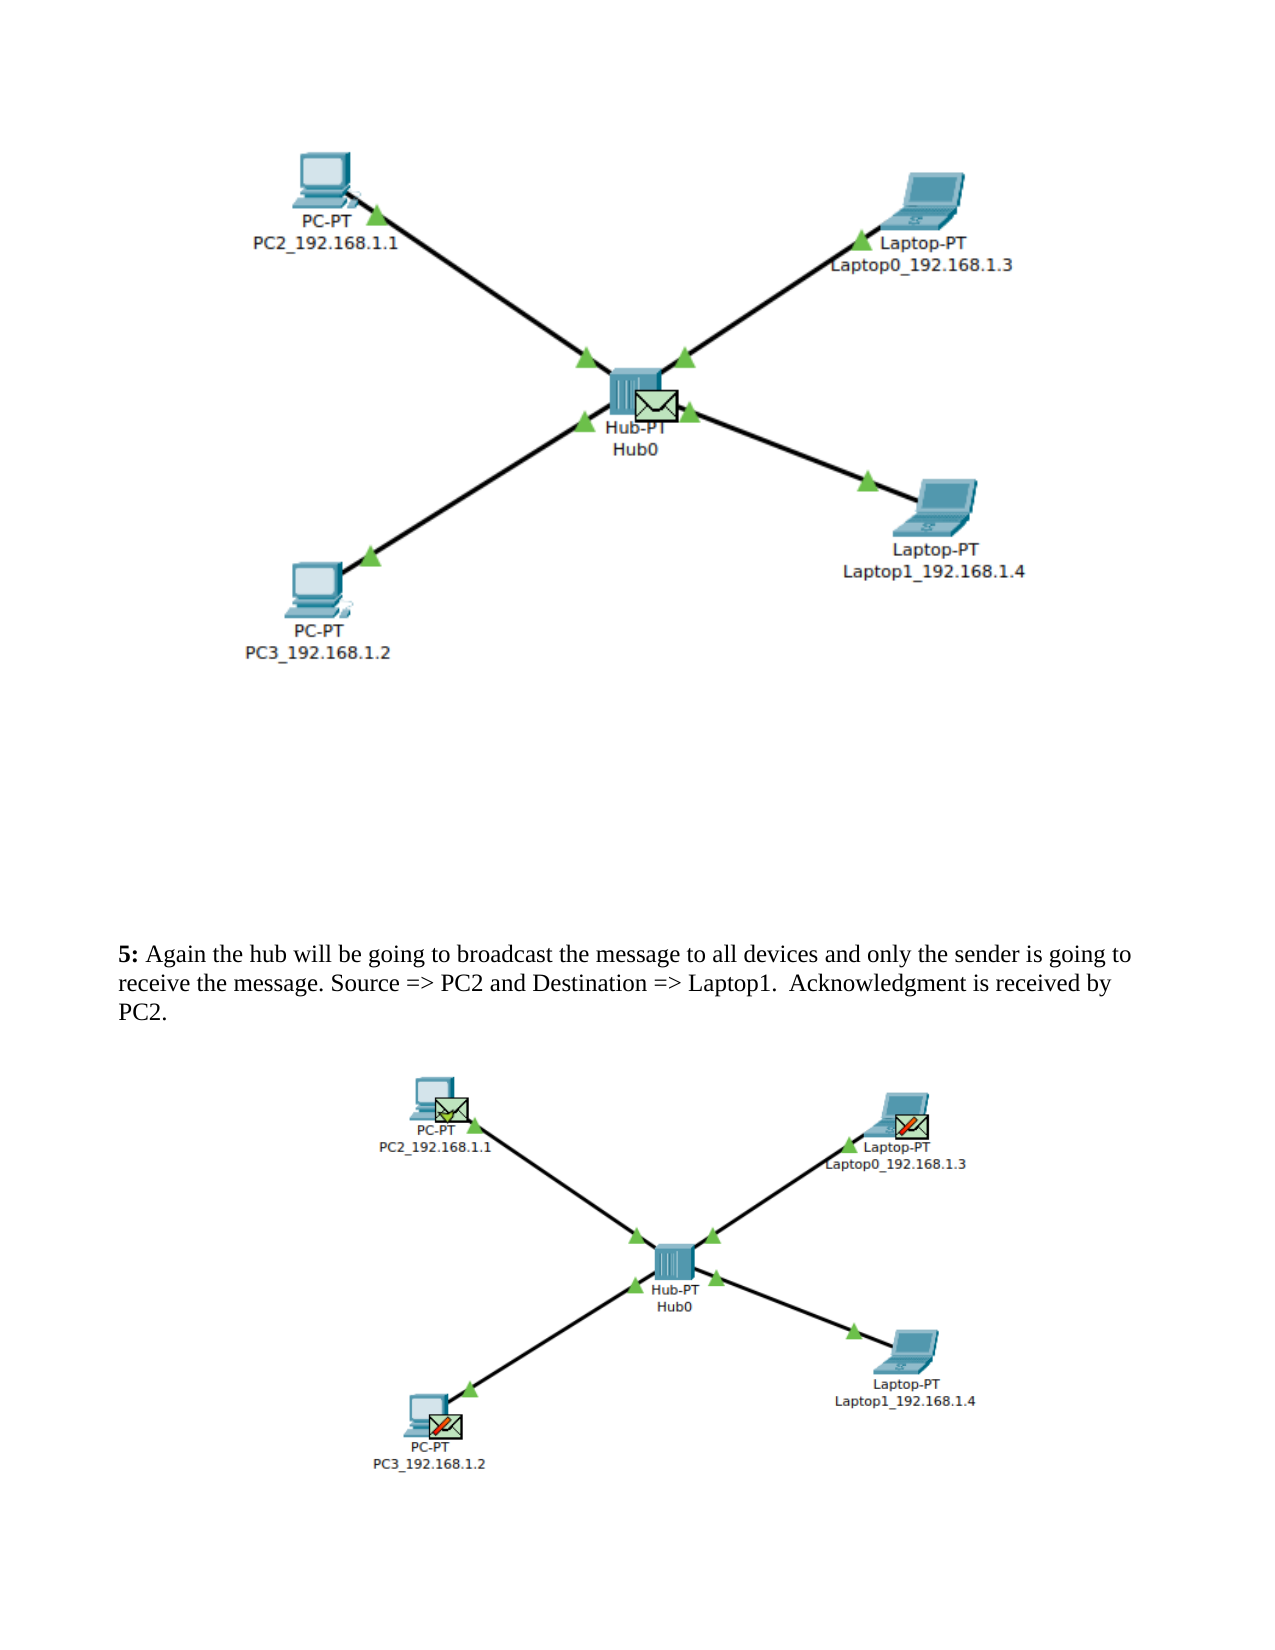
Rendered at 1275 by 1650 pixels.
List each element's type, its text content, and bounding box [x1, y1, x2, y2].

picture [243, 1025, 1033, 1545]
picture [227, 118, 1048, 767]
text 5: Again the hub will be going to broadcast the message to all devices and only the sender is going to receive the message. Source => PC2 and Destination => Laptop1. Acknowledgment is received by PC2. [118, 939, 1157, 1025]
